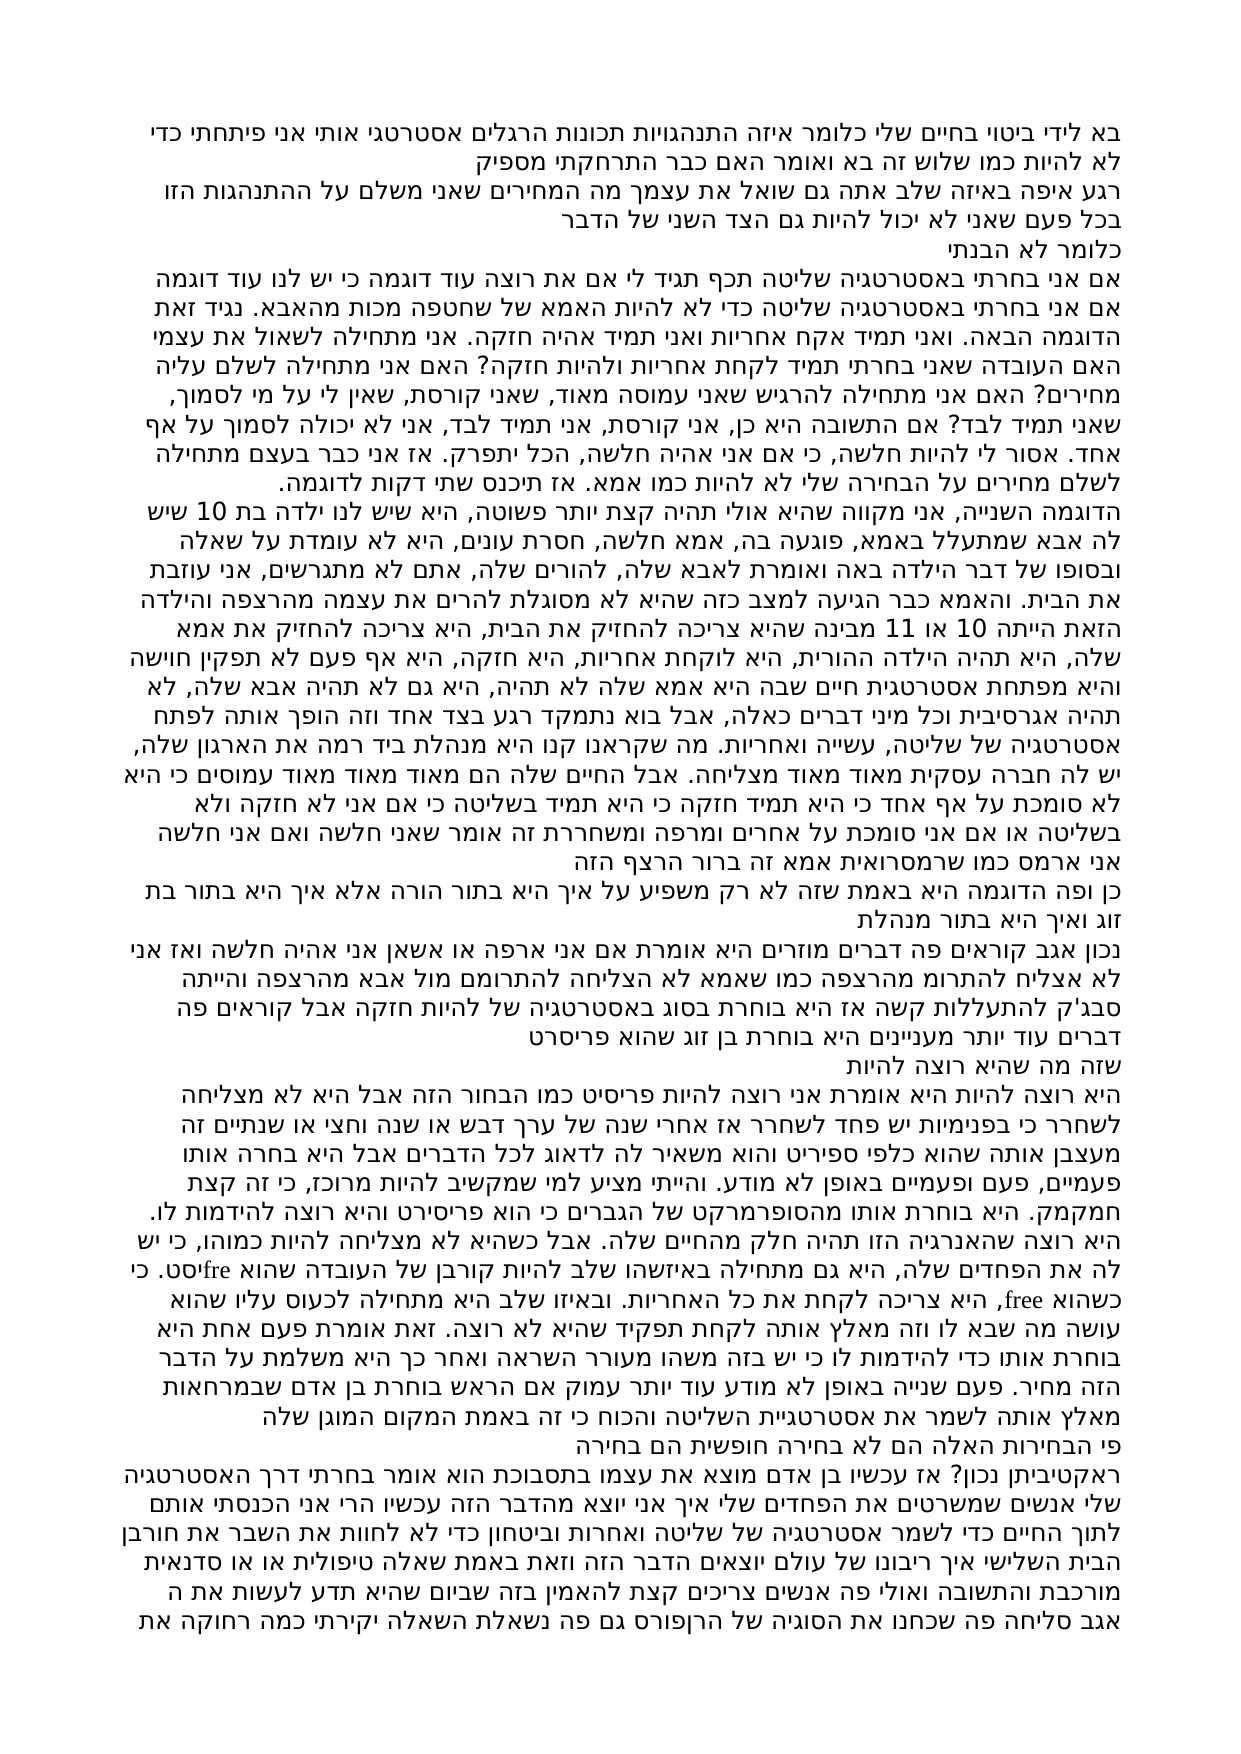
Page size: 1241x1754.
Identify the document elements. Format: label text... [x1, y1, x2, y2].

text כן ופה הדוגמה היא באמת שזה לא רק משפיע על איך היא בתור הורה אלא איך היא בתור בת זוג ואיך היא בתור מנהלת [118, 876, 1122, 935]
text אם אני בחרתי באסטרטגיה שליטה תכף תגיד לי אם את רוצה עוד דוגמה כי יש לנו עוד דוגמה אם אני בחרתי באסטרטגיה שליטה כדי לא להיות האמא של שחטפה מכות מהאבא. נגיד זאת הדוגמה הבאה. ואני תמיד אקח אחריות ואני תמיד אהיה חזקה. אני מתחילה לשאול את עצמי האם העובדה שאני בחרתי תמיד לקחת אחריות ולהיות חזקה? האם אני מתחילה לשלם עליה מחירים? האם אני מתחילה להרגיש שאני עמוסה מאוד, שאני קורסת, שאין לי על מי לסמוך, שאני תמיד לבד? אם התשובה היא כן, אני קורסת, אני תמיד לבד, אני לא יכולה לסמוך על אף אחד. אסור לי להיות חלשה, כי אם אני אהיה חלשה, הכל יתפרק. אז אני כבר בעצם מתחילה לשלם מחירים על הבחירה שלי לא להיות כמו אמא. אז תיכנס שתי דקות לדוגמה. [118, 264, 1122, 497]
text ראקטיביתן נכון? אז עכשיו בן אדם מוצא את עצמו בתסבוכת הוא אומר בחרתי דרך האסטרטגיה שלי אנשים שמשרטים את הפחדים שלי איך אני יוצא מהדבר הזה עכשיו הרי אני הכנסתי אותם לתוך החיים כדי לשמר אסטרטגיה של שליטה ואחרות וביטחון כדי לא לחוות את השבר את חורבן הבית השלישי איך ריבונו של עולם יוצאים הדבר הזה וזאת באמת שאלה טיפולית או או סדנאית מורכבת והתשובה ואולי פה אנשים צריכים קצת להאמין בזה שביום שהיא תדע לעשות את ה אגב סליחה פה שכחנו את הסוגיה של הרןפורס גם פה נשאלת השאלה יקירתי כמה רחוקה את [118, 1460, 1122, 1635]
text נכון אגב קוראים פה דברים מוזרים היא אומרת אם אני ארפה או אשאן אני אהיה חלשה ואז אני לא אצליח להתרומ מהרצפה כמו שאמא לא הצליחה להתרומם מול אבא מהרצפה והייתה סבג'ק להתעללות קשה אז היא בוחרת בסוג באסטרטגיה של להיות חזקה אבל קוראים פה דברים עוד יותר מעניינים היא בוחרת בן זוג שהוא פריסרט [118, 935, 1122, 1051]
text רגע איפה באיזה שלב אתה גם שואל את עצמך מה המחירים שאני משלם על ההתנהגות הזו [118, 176, 1122, 206]
text פי הבחירות האלה הם לא בחירה חופשית הם בחירה [118, 1431, 1122, 1460]
text הדוגמה השנייה, אני מקווה שהיא אולי תהיה קצת יותר פשוטה, היא שיש לנו ילדה בת 10 שיש לה אבא שמתעלל באמא, פוגעה בה, אמא חלשה, חסרת עונים, היא לא עומדת על שאלה ובסופו של דבר הילדה באה ואומרת לאבא שלה, להורים שלה, אתם לא מתגרשים, אני עוזבת את הבית. והאמא כבר הגיעה למצב כזה שהיא לא מסוגלת להרים את עצמה מהרצפה והילדה הזאת הייתה 10 או 11 מבינה שהיא צריכה להחזיק את הבית, היא צריכה להחזיק את אמא שלה, היא תהיה הילדה ההורית, היא לוקחת אחריות, היא חזקה, היא אף פעם לא תפקין חוישה והיא מפתחת אסטרטגית חיים שבה היא אמא שלה לא תהיה, היא גם לא תהיה אבא שלה, לא תהיה אגרסיבית וכל מיני דברים כאלה, אבל בוא נתמקד רגע בצד אחד וזה הופך אותה לפתח אסטרטגיה של שליטה, עשייה ואחריות. מה שקראנו קנו היא מנהלת ביד רמה את הארגון שלה, יש לה חברה עסקית מאוד מאוד מצליחה. אבל החיים שלה הם מאוד מאוד מאוד עמוסים כי היא לא סומכת על אף אחד כי היא תמיד חזקה כי היא תמיד בשליטה כי אם אני לא חזקה ולא בשליטה או אם אני סומכת על אחרים ומרפה ומשחררת זה אומר שאני חלשה ואם אני חלשה אני ארמס כמו שרמסרואית אמא זה ברור הרצף הזה [118, 497, 1122, 876]
text בכל פעם שאני לא יכול להיות גם הצד השני של הדבר [118, 206, 1122, 235]
text שזה מה שהיא רוצה להיות [118, 1051, 1122, 1081]
text היא רוצה להיות היא אומרת אני רוצה להיות פריסיט כמו הבחור הזה אבל היא לא מצליחה לשחרר כי בפנימיות יש פחד לשחרר אז אחרי שנה של ערך דבש או שנה וחצי או שנתיים זה מעצבן אותה שהוא כלפי ספיריט והוא משאיר לה לדאוג לכל הדברים אבל היא בחרה אותו פעמיים, פעם ופעמיים באופן לא מודע. והייתי מציע למי שמקשיב להיות מרוכז, כי זה קצת חמקמק. היא בוחרת אותו מהסופרמרקט של הגברים כי הוא פריסירט והיא רוצה להידמות לו. היא רוצה שהאנרגיה הזו תהיה חלק מהחיים שלה. אבל כשהיא לא מצליחה להיות כמוהו, כי יש לה את הפחדים שלה, היא גם מתחילה באיזשהו שלב להיות קורבן של העובדה שהוא freיסט. כי כשהוא free, היא צריכה לקחת את כל האחריות. ובאיזו שלב היא מתחילה לכעוס עליו שהוא עושה מה שבא לו וזה מאלץ אותה לקחת תפקיד שהיא לא רוצה. זאת אומרת פעם אחת היא בוחרת אותו כדי להידמות לו כי יש בזה משהו מעורר השראה ואחר כך היא משלמת על הדבר הזה מחיר. פעם שנייה באופן לא מודע עוד יותר עמוק אם הראש בוחרת בן אדם שבמרחאות מאלץ אותה לשמר את אסטרטגיית השליטה והכוח כי זה באמת המקום המוגן שלה [118, 1081, 1122, 1431]
text תמיד כשיש משהו בחוץ שמקומם אותנו א כשאנחנו נחקור מספיק עמוק אנחנו נגלה את השורשים של הדבר הזה בתוך הפנימיות שלנו אז כן אם אנחנו מדברים על runןפורסest גם ואנחנו מדברים על התנהגויות ראקטיביות אל מול ההורים שלנו אז אנחנו שאלה מצוינת יכולה להיות איזה תכונה כשאני מסתכל על ההורה שלי איזה תכונה אני רואה בו שמקוממת אותי שאני שדוחה אותי שאני בזלה ושאני אומר לעצמי אני מתרחק מהתכונה הזאתי וזה הדבר הראשון הדבר השני הוא לראות באיזה התנהגות או תכונה אני בחרתי כדי לא להיות כזה ואז לראות איפה הדבר הזה בא לידי ביטוי בחיים שלי כלומר איזה התנהגויות תכונות הרגלים אסטרטגי אותי אני פיתחתי כדי לא להיות כמו שלוש זה בא ואומר האם כבר התרחקתי מספיק [118, 118, 1122, 176]
text כלומר לא הבנתי [118, 235, 1122, 264]
